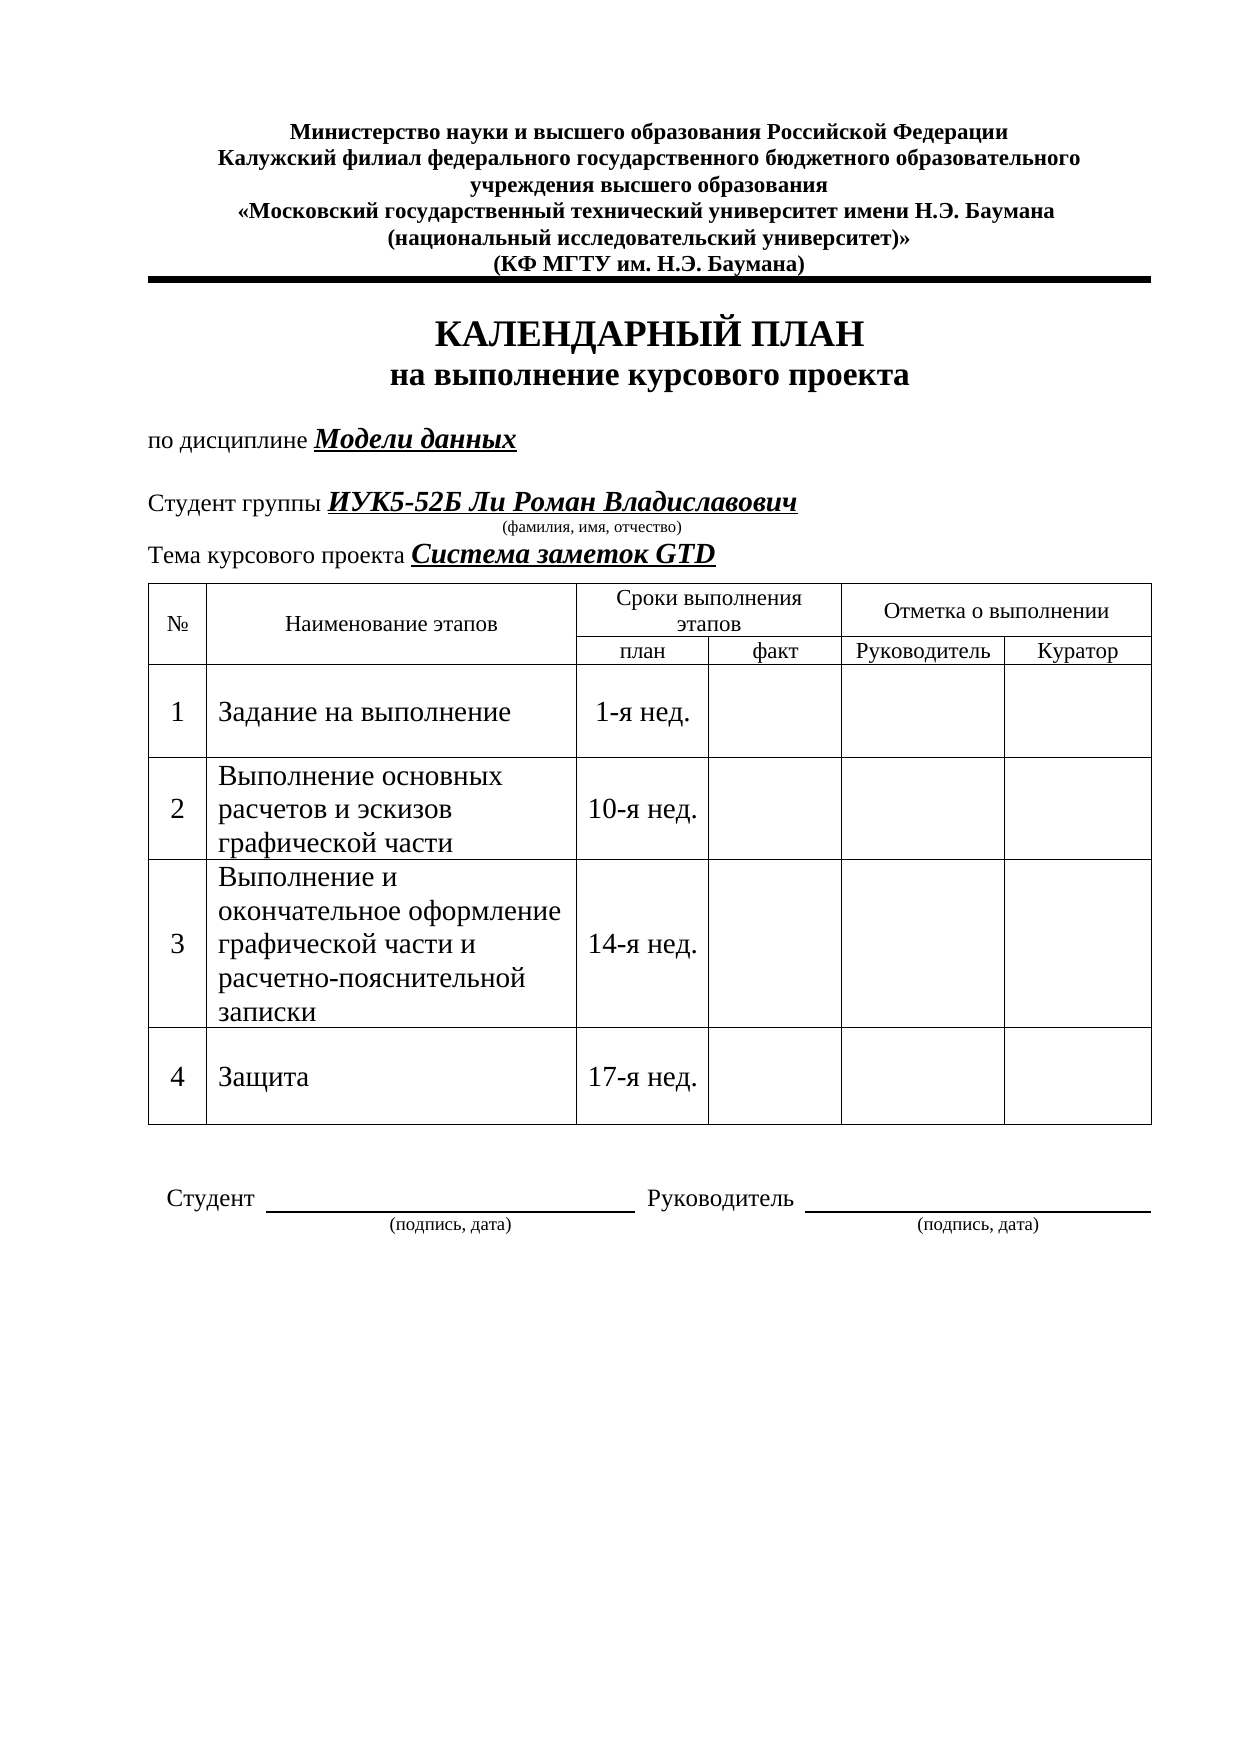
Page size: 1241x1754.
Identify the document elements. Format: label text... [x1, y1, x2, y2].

table_cell [709, 860, 841, 1027]
table_header Наименование этапов [207, 584, 576, 664]
table_cell (подпись, дата) [266, 1213, 635, 1241]
table_cell [709, 665, 841, 757]
table_cell [709, 758, 841, 858]
table_cell Выполнение и окончательное оформление графической части и расчетно-пояснительной записки [207, 860, 576, 1027]
table_cell Руководитель [842, 637, 1004, 664]
table_header [805, 1183, 1151, 1211]
table_cell [1005, 665, 1151, 757]
table_cell [842, 1028, 1004, 1124]
table_cell 1-я нед. [577, 665, 708, 757]
table_header № [149, 584, 206, 664]
table_cell факт [709, 637, 841, 664]
table_cell Защита [207, 1028, 576, 1124]
table_cell [842, 758, 1004, 858]
table_cell [1005, 860, 1151, 1027]
text Тема курсового проекта Система заметок GTD [148, 536, 1152, 570]
table_cell (подпись, дата) [805, 1213, 1151, 1241]
table_cell [842, 860, 1004, 1027]
table_header Сроки выполнения этапов [577, 584, 841, 636]
table_cell Куратор [1005, 637, 1151, 664]
table_header Студент [148, 1183, 266, 1211]
table_cell 3 [149, 860, 206, 1027]
table_cell [709, 1028, 841, 1124]
table_cell [842, 665, 1004, 757]
text КАЛЕНДАРНЫЙ ПЛАН [148, 311, 1152, 354]
table_header [266, 1183, 635, 1211]
table_cell 2 [149, 758, 206, 858]
table_cell план [577, 637, 708, 664]
table_cell 14-я нед. [577, 860, 708, 1027]
table_cell [1005, 758, 1151, 858]
table_header Отметка о выполнении [842, 584, 1151, 636]
table_cell [635, 1211, 805, 1241]
text на выполнение курсового проекта [148, 354, 1152, 393]
table_cell 4 [149, 1028, 206, 1124]
table_cell Выполнение основных расчетов и эскизов графической части [207, 758, 576, 858]
table_cell Задание на выполнение [207, 665, 576, 757]
table_cell [148, 1211, 266, 1241]
table_cell 1 [149, 665, 206, 757]
table_cell 17-я нед. [577, 1028, 708, 1124]
table_cell 10-я нед. [577, 758, 708, 858]
table_header Министерство науки и высшего образования Российской Федерации Калужский филиал федерального государственного бюджетного образовательного учреждения высшего образования «Московский государственный технический университет имени Н.Э. Баумана (национальный исследовательский университет)» (КФ МГТУ им. Н.Э. Баумана) [148, 118, 1151, 276]
table_header Руководитель [635, 1183, 805, 1211]
text Студент группы ИУК5-52Б Ли Роман Владиславович [148, 484, 1152, 517]
text (фамилия, имя, отчество) [148, 517, 1152, 536]
text по дисциплине Модели данных [148, 421, 1152, 455]
table_cell [1005, 1028, 1151, 1124]
